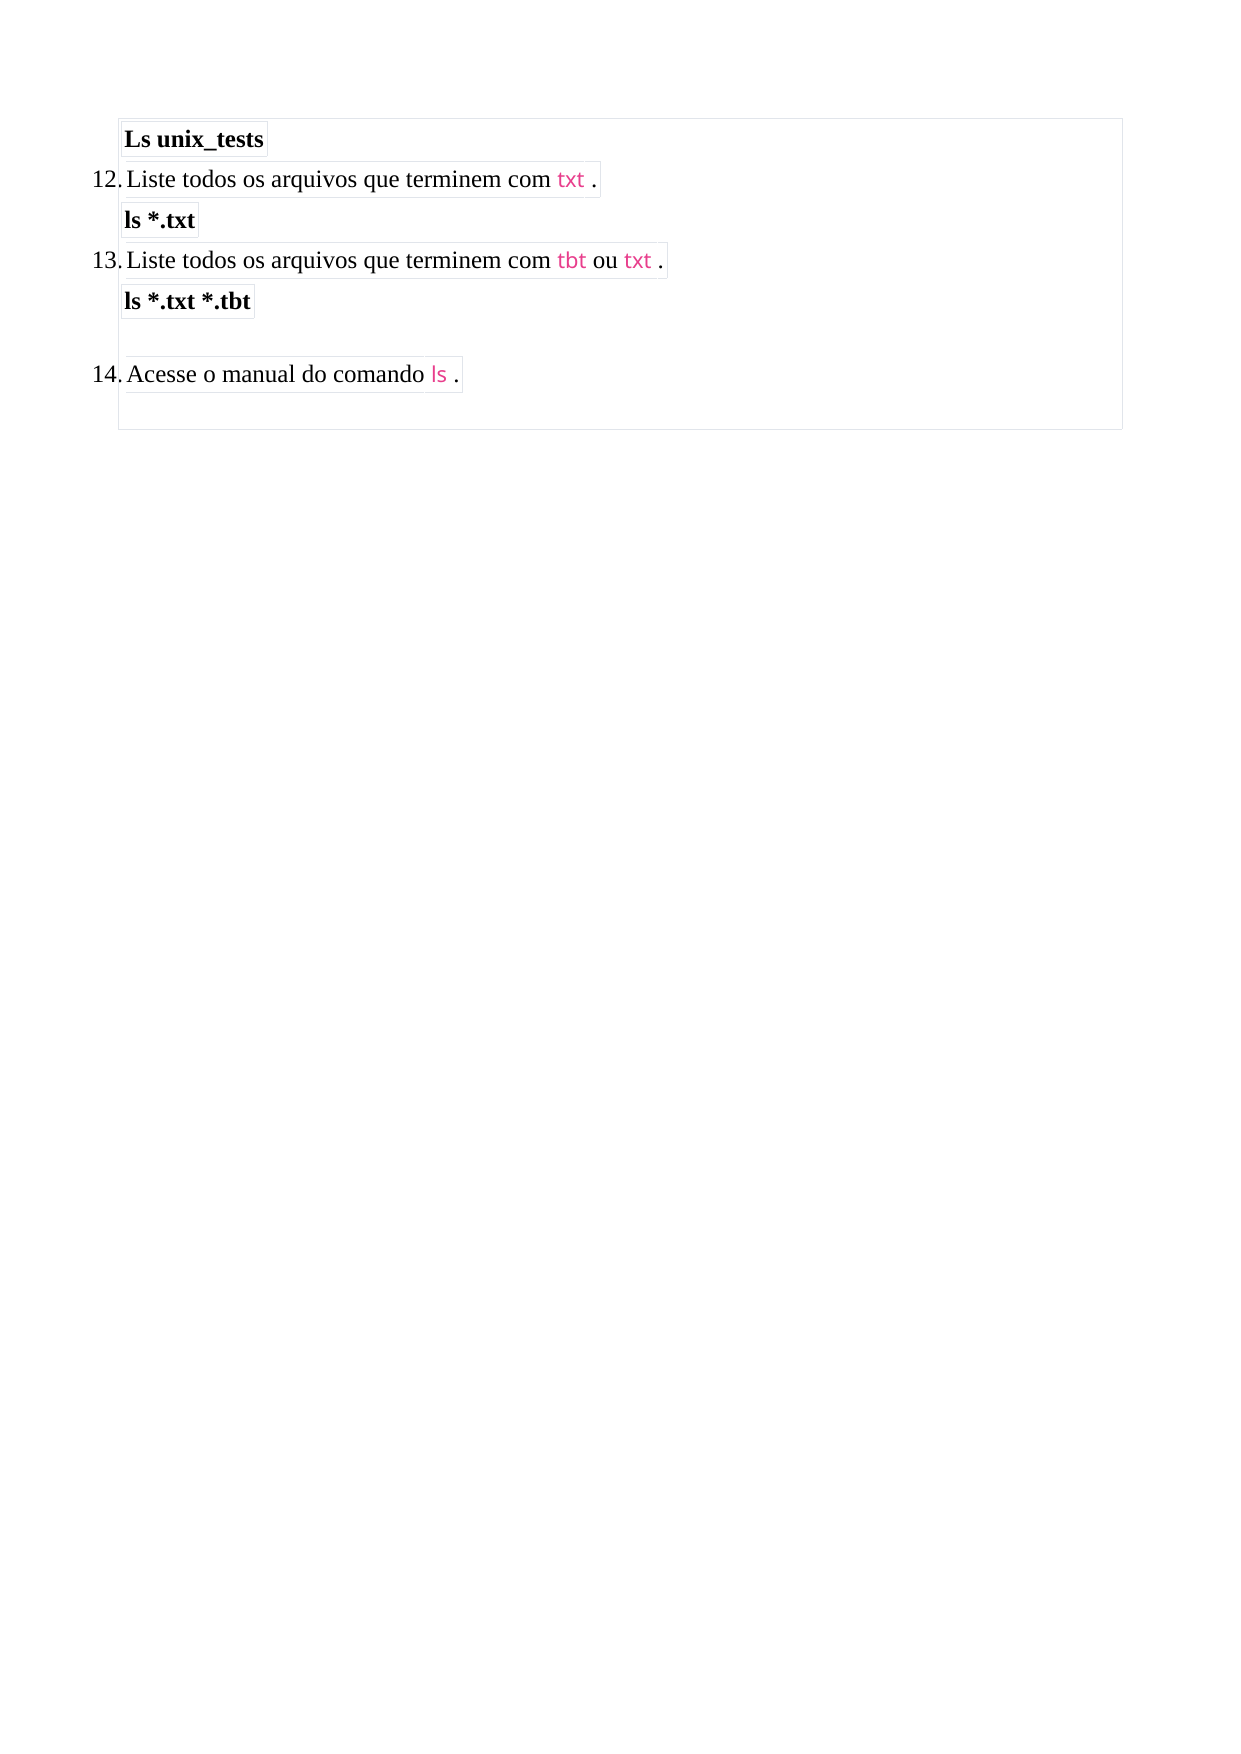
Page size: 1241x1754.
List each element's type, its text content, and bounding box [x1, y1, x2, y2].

list ls *.txt *.tbt [119, 280, 1122, 318]
list Liste todos os arquivos que terminem com txt . [119, 158, 1122, 197]
list Liste todos os arquivos que terminem com tbt ou txt . [119, 239, 1122, 278]
list Acesse o manual do comando ls . [119, 353, 1122, 392]
list ls *.txt [119, 199, 1122, 237]
list Ls unix_tests [119, 119, 1122, 156]
